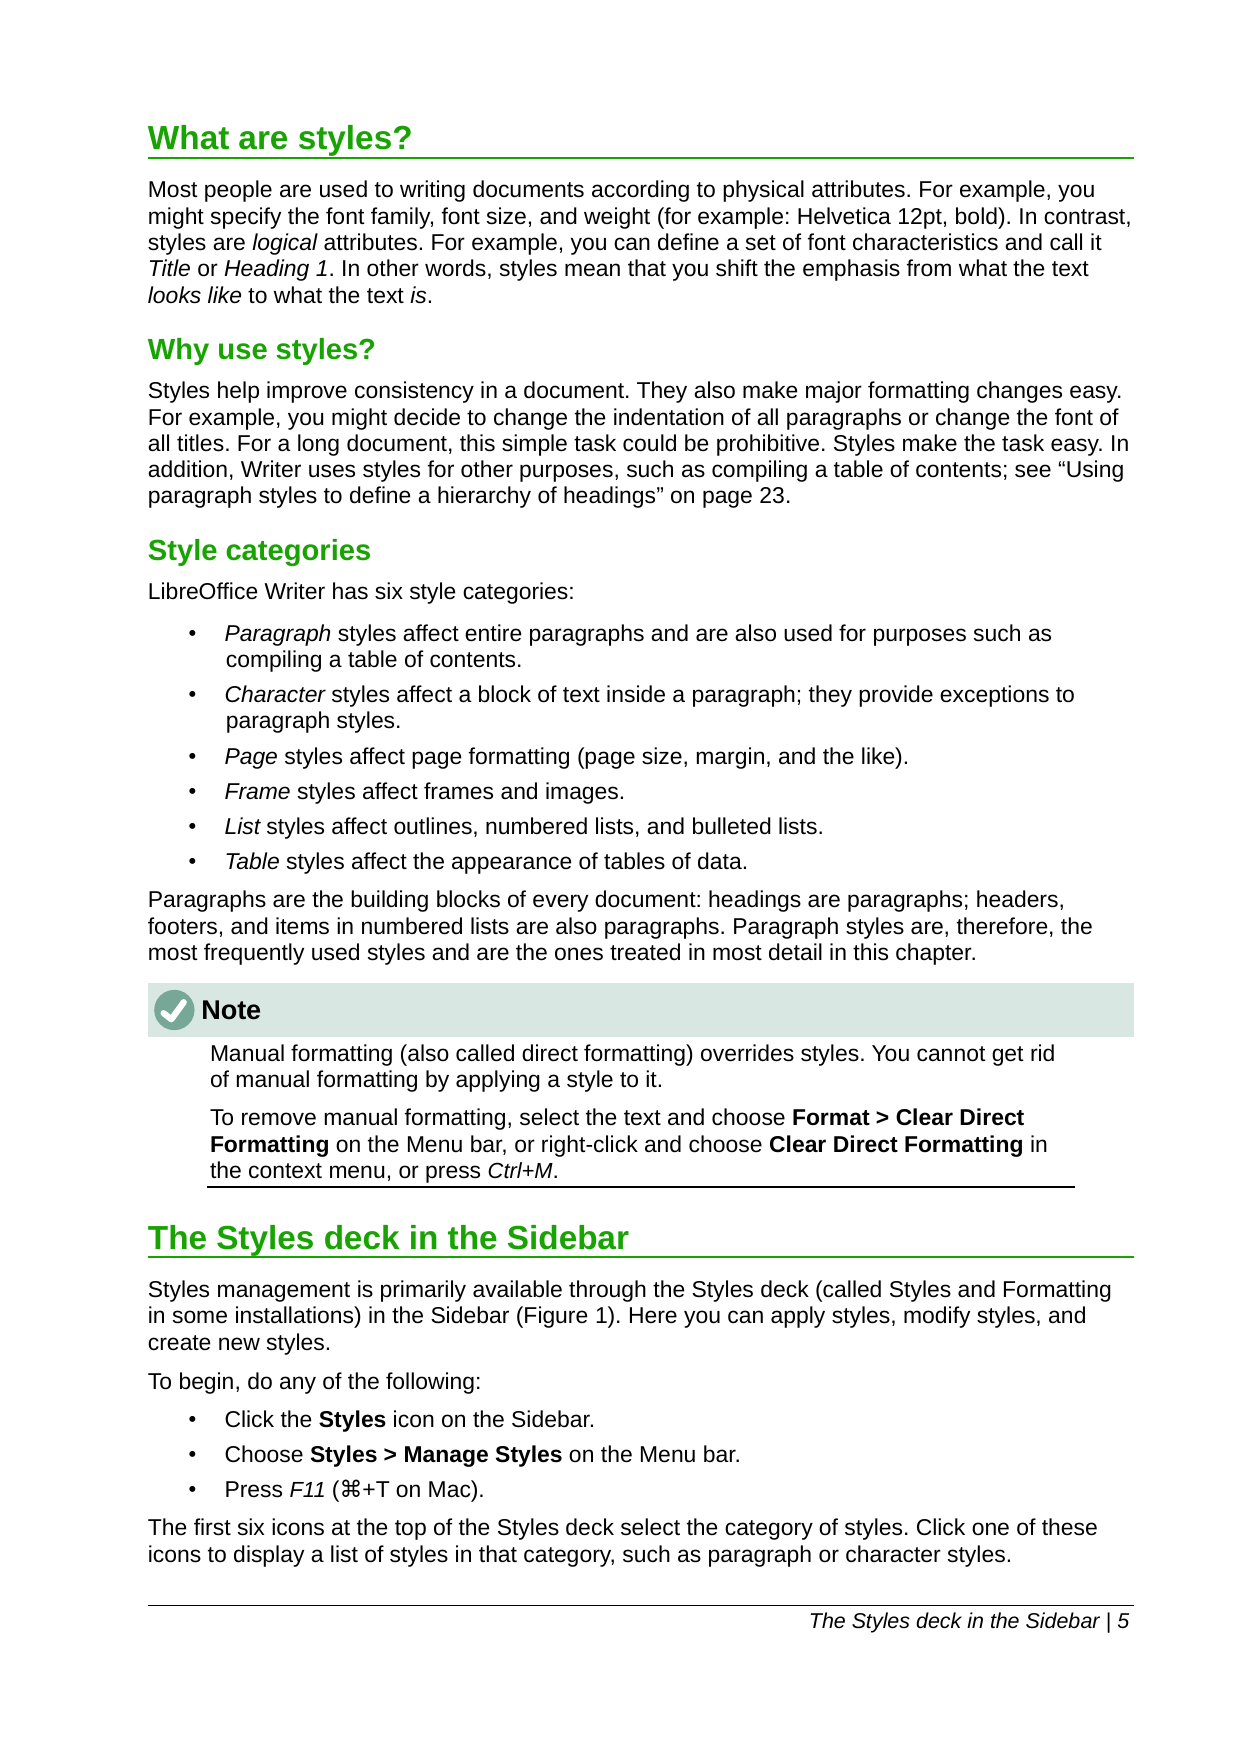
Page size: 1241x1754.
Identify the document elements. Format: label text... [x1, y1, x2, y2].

list Character styles affect a block of text inside a paragraph; they provide exceptions to paragraph styles. [185, 678, 1134, 734]
list Choose Styles > Manage Styles on the Menu bar. [185, 1438, 1134, 1467]
list List styles affect outlines, numbered lists, and bulleted lists. [185, 810, 1134, 839]
list Page styles affect page formatting (page size, margin, and the like). [185, 740, 1134, 769]
subtitle Why use styles? [148, 332, 1134, 365]
text Most people are used to writing documents according to physical attributes. For example, you might specify the font family, font size, and weight (for example: Helvetica 12pt, bold). In contrast, styles are logical attributes. For example, you can define a set of font characteristics and call it Title or Heading 1. In other words, styles mean that you shift the emphasis from what the text looks like to what the text is. [148, 176, 1134, 308]
list To begin, do any of the following: [148, 1368, 1134, 1394]
list Frame styles affect frames and images. [185, 775, 1134, 804]
subtitle The Styles deck in the Sidebar [148, 1218, 1134, 1256]
subtitle What are styles? [148, 118, 1134, 157]
list Click the Styles icon on the Sidebar. [185, 1403, 1134, 1432]
text Styles help improve consistency in a document. They also make major formatting changes easy. For example, you might decide to change the indentation of all paragraphs or change the font of all titles. For a long document, this simple task could be prohibitive. Styles make the task easy. In addition, Writer uses styles for other purposes, such as compiling a table of contents; see “Using paragraph styles to define a hierarchy of headings” on page 23. [148, 377, 1134, 509]
text The first six icons at the top of the Styles deck select the category of styles. Click one of these icons to display a list of styles in that category, such as paragraph or character styles. [148, 1514, 1134, 1567]
text Styles management is primarily available through the Styles deck (called Styles and Formatting in some installations) in the Sidebar (Figure 1). Here you can apply styles, modify styles, and create new styles. [148, 1276, 1134, 1355]
text Paragraphs are the building blocks of every document: headings are paragraphs; headers, footers, and items in numbered lists are also paragraphs. Paragraph styles are, therefore, the most frequently used styles and are the ones treated in most detail in this chapter. [148, 886, 1134, 966]
list Paragraph styles affect entire paragraphs and are also used for purposes such as compiling a table of contents. [185, 617, 1134, 672]
list Table styles affect the appearance of tables of data. [185, 845, 1134, 878]
list LibreOffice Writer has six style categories: [148, 578, 1134, 604]
text To remove manual formatting, select the text and choose Format > Clear Direct Formatting on the Menu bar, or right-click and choose Clear Direct Formatting in the context menu, or press Ctrl+M. [207, 1101, 1075, 1186]
text Manual formatting (also called direct formatting) overrides styles. You cannot get rid of manual formatting by applying a style to it. [207, 1037, 1075, 1092]
list Press F11 (⌘+T on Mac). [185, 1473, 1134, 1505]
subtitle Style categories [148, 532, 1134, 566]
subtitle Note [148, 983, 1134, 1037]
